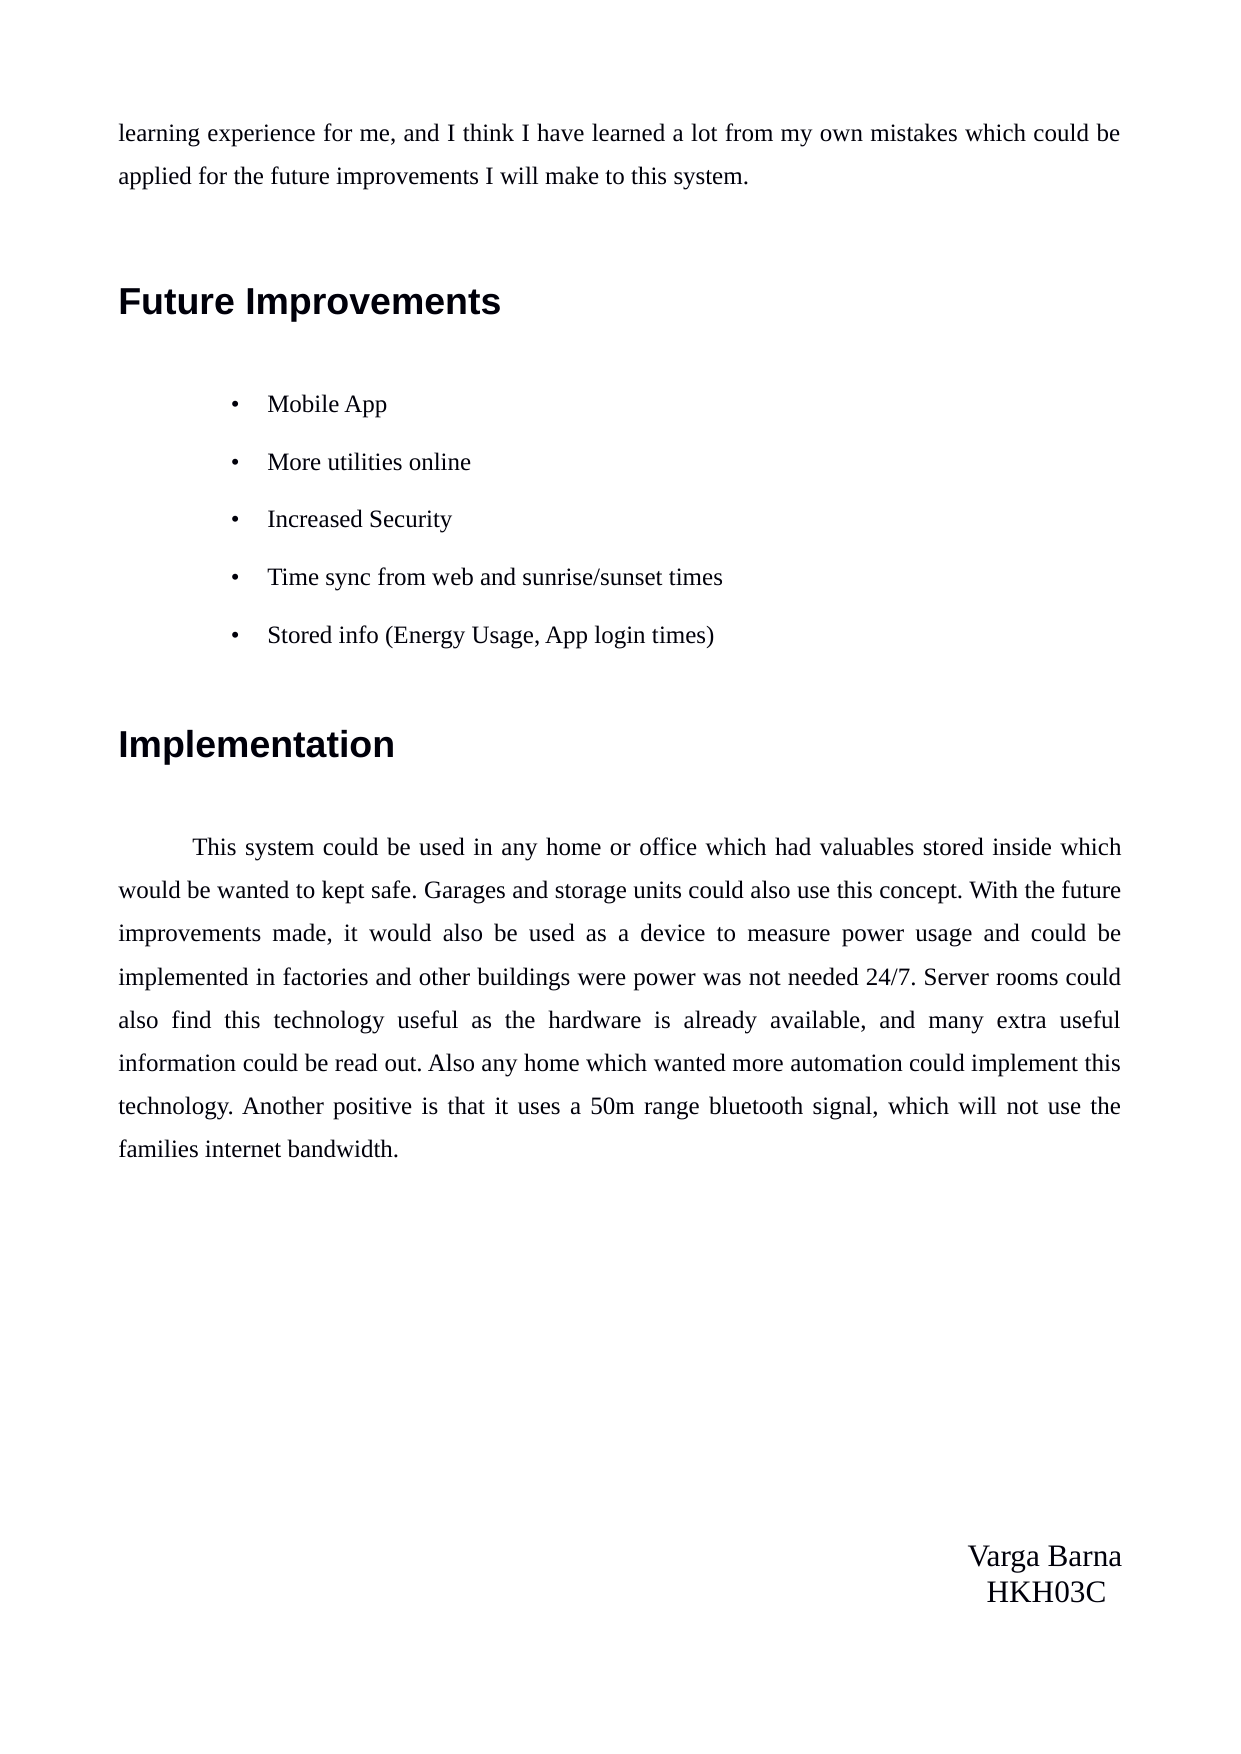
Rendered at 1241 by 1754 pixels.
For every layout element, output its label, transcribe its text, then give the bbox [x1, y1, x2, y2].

text This system could be used in any home or office which had valuables stored inside which would be wanted to kept safe. Garages and storage units could also use this concept. With the future improvements made, it would also be used as a device to measure power usage and could be implemented in factories and other buildings were power was not needed 24/7. Server rooms could also find this technology useful as the hardware is already available, and many extra useful information could be read out. Also any home which wanted more automation could implement this technology. Another positive is that it uses a 50m range bluetooth signal, which will not use the families internet bandwidth. [118, 832, 1122, 1163]
list Stored info (Energy Usage, App login times) [193, 620, 1122, 649]
text HKH03C [118, 1573, 1122, 1609]
list Mobile App [193, 389, 1122, 418]
subtitle Implementation [118, 723, 1122, 766]
subtitle Future Improvements [118, 279, 1122, 322]
text learning experience for me, and I think I have learned a lot from my own mistakes which could be applied for the future improvements I will make to this system. [118, 118, 1122, 190]
list Increased Security [193, 504, 1122, 533]
list Time sync from web and sunrise/sunset times [193, 562, 1122, 591]
text Varga Barna [118, 1537, 1122, 1573]
list More utilities online [193, 447, 1122, 476]
